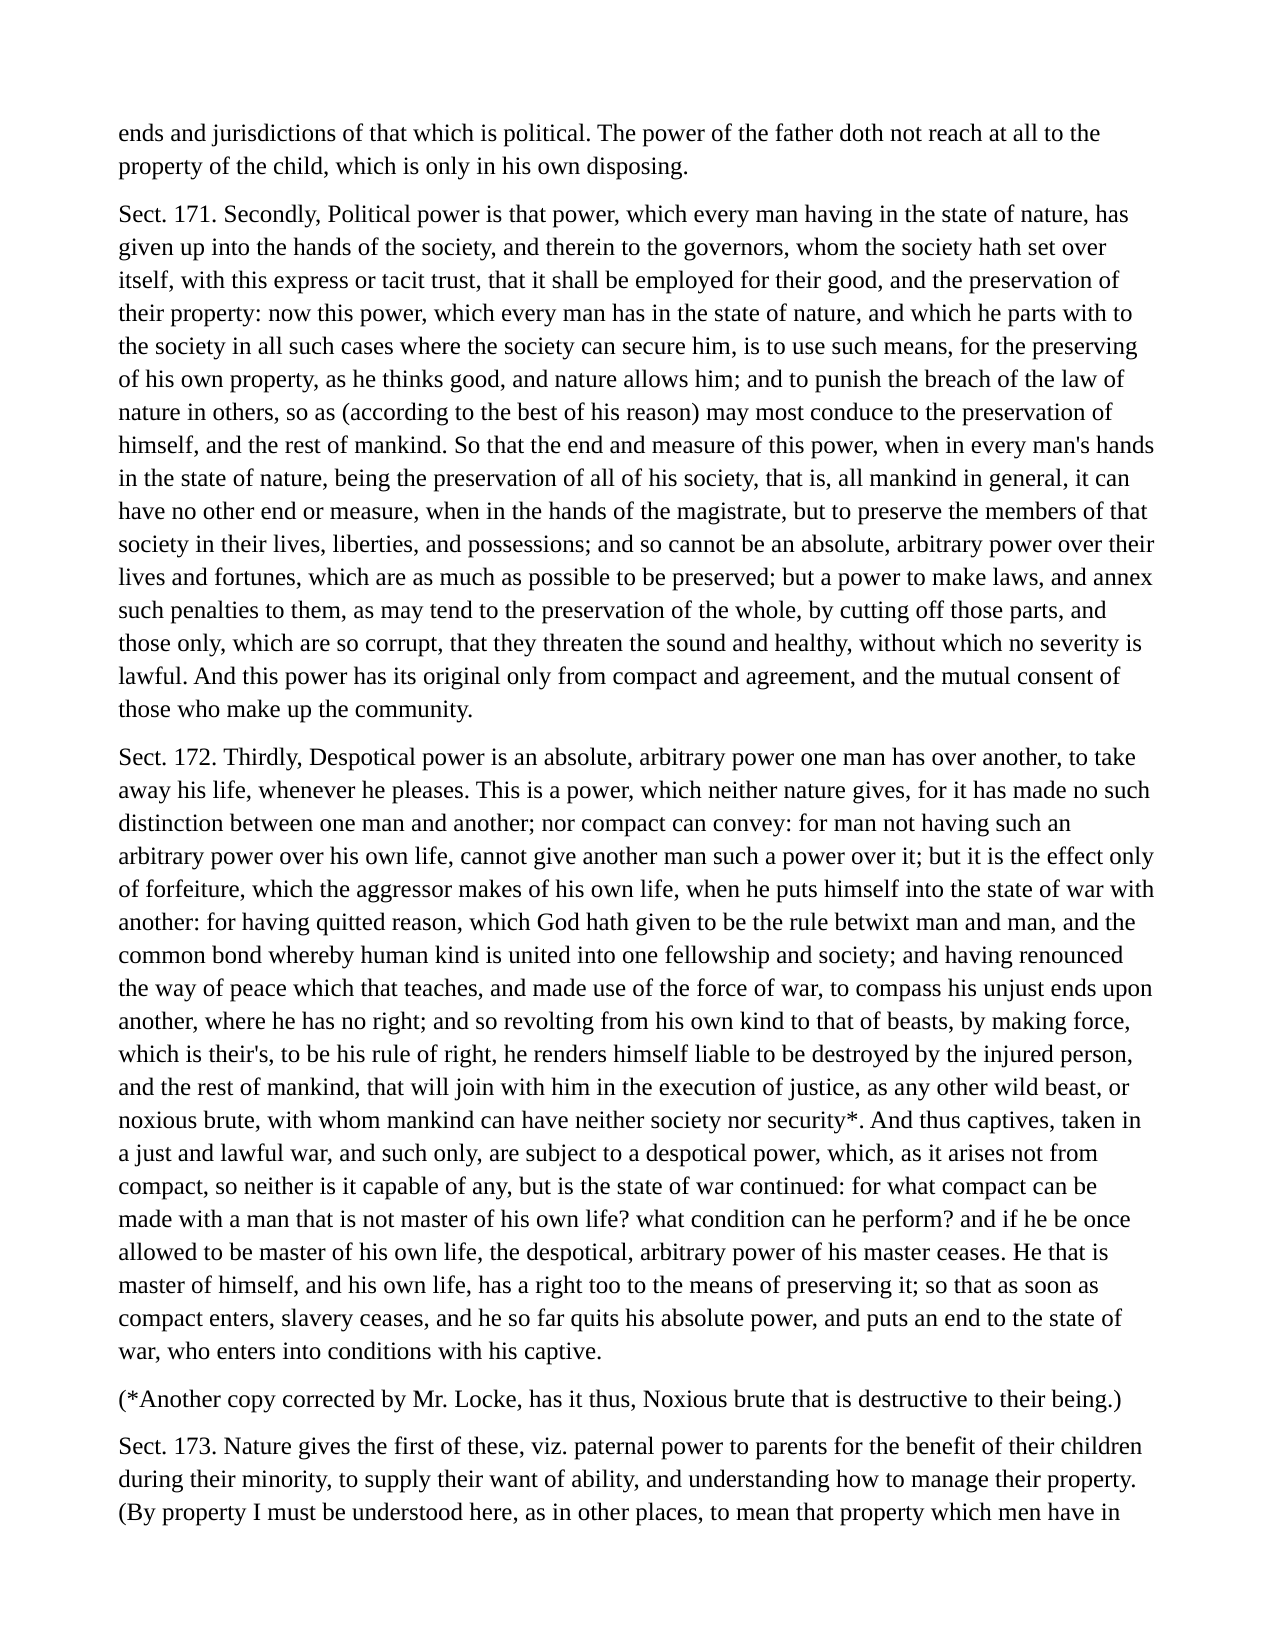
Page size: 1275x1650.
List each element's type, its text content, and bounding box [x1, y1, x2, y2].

text ends and jurisdictions of that which is political. The power of the father doth not reach at all to the property of the child, which is only in his own disposing. [118, 118, 1157, 180]
text Sect. 171. Secondly, Political power is that power, which every man having in the state of nature, has given up into the hands of the society, and therein to the governors, whom the society hath set over itself, with this express or tacit trust, that it shall be employed for their good, and the preservation of their property: now this power, which every man has in the state of nature, and which he parts with to the society in all such cases where the society can secure him, is to use such means, for the preserving of his own property, as he thinks good, and nature allows him; and to punish the breach of the law of nature in others, so as (according to the best of his reason) may most conduce to the preservation of himself, and the rest of mankind. So that the end and measure of this power, when in every man's hands in the state of nature, being the preservation of all of his society, that is, all mankind in general, it can have no other end or measure, when in the hands of the magistrate, but to preserve the members of that society in their lives, liberties, and possessions; and so cannot be an absolute, arbitrary power over their lives and fortunes, which are as much as possible to be preserved; but a power to make laws, and annex such penalties to them, as may tend to the preservation of the whole, by cutting off those parts, and those only, which are so corrupt, that they threaten the sound and healthy, without which no severity is lawful. And this power has its original only from compact and agreement, and the mutual consent of those who make up the community. [118, 199, 1157, 723]
text Sect. 172. Thirdly, Despotical power is an absolute, arbitrary power one man has over another, to take away his life, whenever he pleases. This is a power, which neither nature gives, for it has made no such distinction between one man and another; nor compact can convey: for man not having such an arbitrary power over his own life, cannot give another man such a power over it; but it is the effect only of forfeiture, which the aggressor makes of his own life, when he puts himself into the state of war with another: for having quitted reason, which God hath given to be the rule betwixt man and man, and the common bond whereby human kind is united into one fellowship and society; and having renounced the way of peace which that teaches, and made use of the force of war, to compass his unjust ends upon another, where he has no right; and so revolting from his own kind to that of beasts, by making force, which is their's, to be his rule of right, he renders himself liable to be destroyed by the injured person, and the rest of mankind, that will join with him in the execution of justice, as any other wild beast, or noxious brute, with whom mankind can have neither society nor security*. And thus captives, taken in a just and lawful war, and such only, are subject to a despotical power, which, as it arises not from compact, so neither is it capable of any, but is the state of war continued: for what compact can be made with a man that is not master of his own life? what condition can he perform? and if he be once allowed to be master of his own life, the despotical, arbitrary power of his master ceases. He that is master of himself, and his own life, has a right too to the means of preserving it; so that as soon as compact enters, slavery ceases, and he so far quits his absolute power, and puts an end to the state of war, who enters into conditions with his captive. [118, 742, 1157, 1365]
text (*Another copy corrected by Mr. Locke, has it thus, Noxious brute that is destructive to their being.) [118, 1384, 1157, 1412]
text Sect. 173. Nature gives the first of these, viz. paternal power to parents for the benefit of their children during their minority, to supply their want of ability, and understanding how to manage their property. (By property I must be understood here, as in other places, to mean that property which men have in [118, 1431, 1157, 1526]
